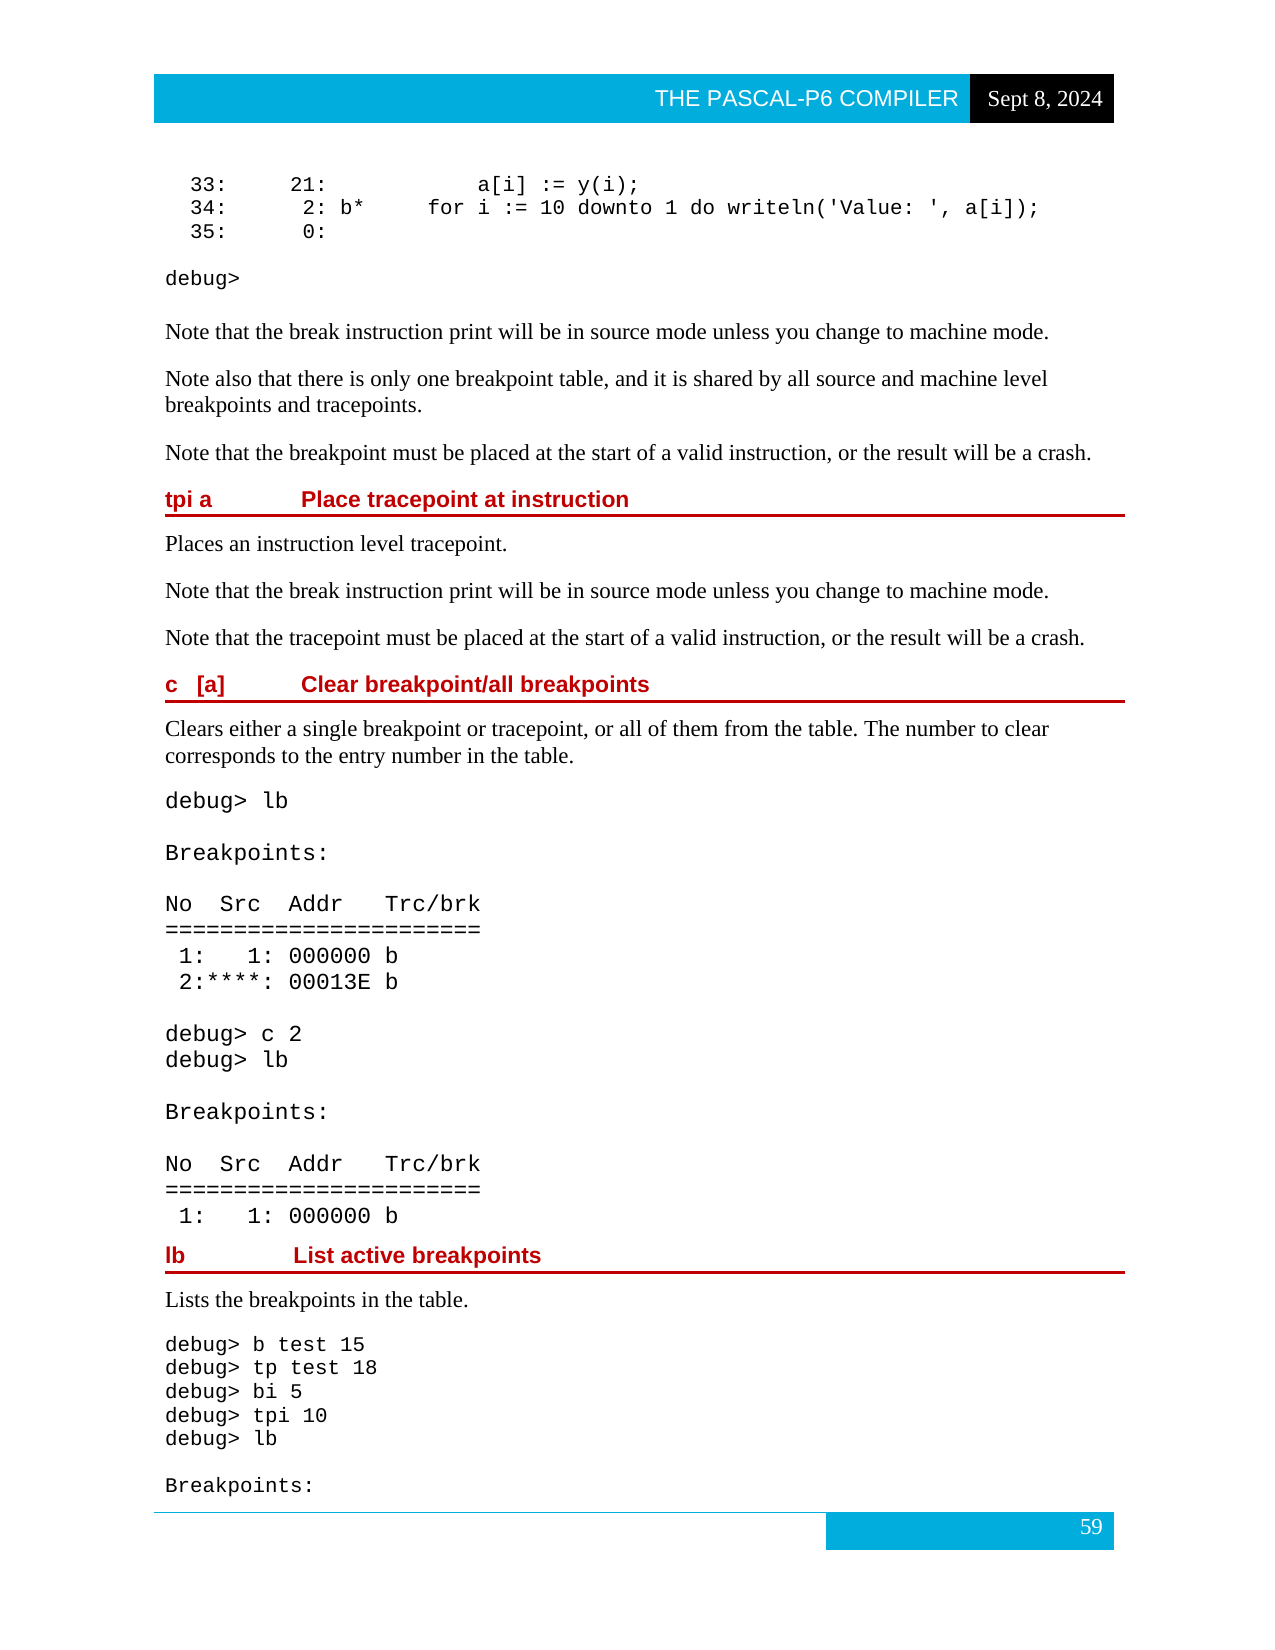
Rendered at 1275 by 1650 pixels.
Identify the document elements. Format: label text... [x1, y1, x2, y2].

subtitle c [a] Clear breakpoint/all breakpoints [165, 671, 1125, 700]
subtitle tpi a Place tracepoint at instruction [165, 486, 1125, 514]
text Places an instruction level tracepoint. [165, 530, 1125, 556]
text 1: 1: 000000 b [165, 944, 1125, 971]
text debug> b test 15 [165, 1334, 1125, 1357]
text 33: 21: a[i] := y(i); [165, 174, 1125, 197]
text Lists the breakpoints in the table. [165, 1286, 1125, 1313]
text Note that the break instruction print will be in source mode unless you change to machine mode. [165, 318, 1125, 344]
text debug> c 2 [165, 1022, 1125, 1048]
text debug> tpi 10 [165, 1404, 1125, 1428]
subtitle lb List active breakpoints [165, 1242, 1125, 1271]
text debug> bi 5 [165, 1381, 1125, 1404]
text Clears either a single breakpoint or tracepoint, or all of them from the table. The number to clear corresponds to the entry number in the table. [165, 715, 1125, 768]
text debug> lb [165, 1048, 1125, 1074]
text 34: 2: b* for i := 10 downto 1 do writeln('Value: ', a[i]); [165, 197, 1125, 221]
text ======================= [165, 919, 1125, 944]
text Note that the tracepoint must be placed at the start of a valid instruction, or the result will be a crash. [165, 624, 1125, 651]
text 35: 0: [165, 221, 1125, 244]
text Breakpoints: [165, 841, 1125, 867]
text No Src Addr Trc/brk [165, 1152, 1125, 1178]
text debug> lb [165, 1428, 1125, 1452]
text ======================= [165, 1178, 1125, 1204]
text debug> [165, 268, 1125, 292]
text Note that the break instruction print will be in source mode unless you change to machine mode. [165, 577, 1125, 603]
text debug> tp test 18 [165, 1357, 1125, 1381]
text Note that the breakpoint must be placed at the start of a valid instruction, or the result will be a crash. [165, 438, 1125, 465]
text Breakpoints: [165, 1100, 1125, 1126]
text Note also that there is only one breakpoint table, and it is shared by all source and machine level breakpoints and tracepoints. [165, 365, 1125, 418]
text Breakpoints: [165, 1476, 1125, 1499]
text No Src Addr Trc/brk [165, 893, 1125, 919]
text 2:****: 00013E b [165, 971, 1125, 996]
text 1: 1: 000000 b [165, 1204, 1125, 1230]
text debug> lb [165, 789, 1125, 815]
